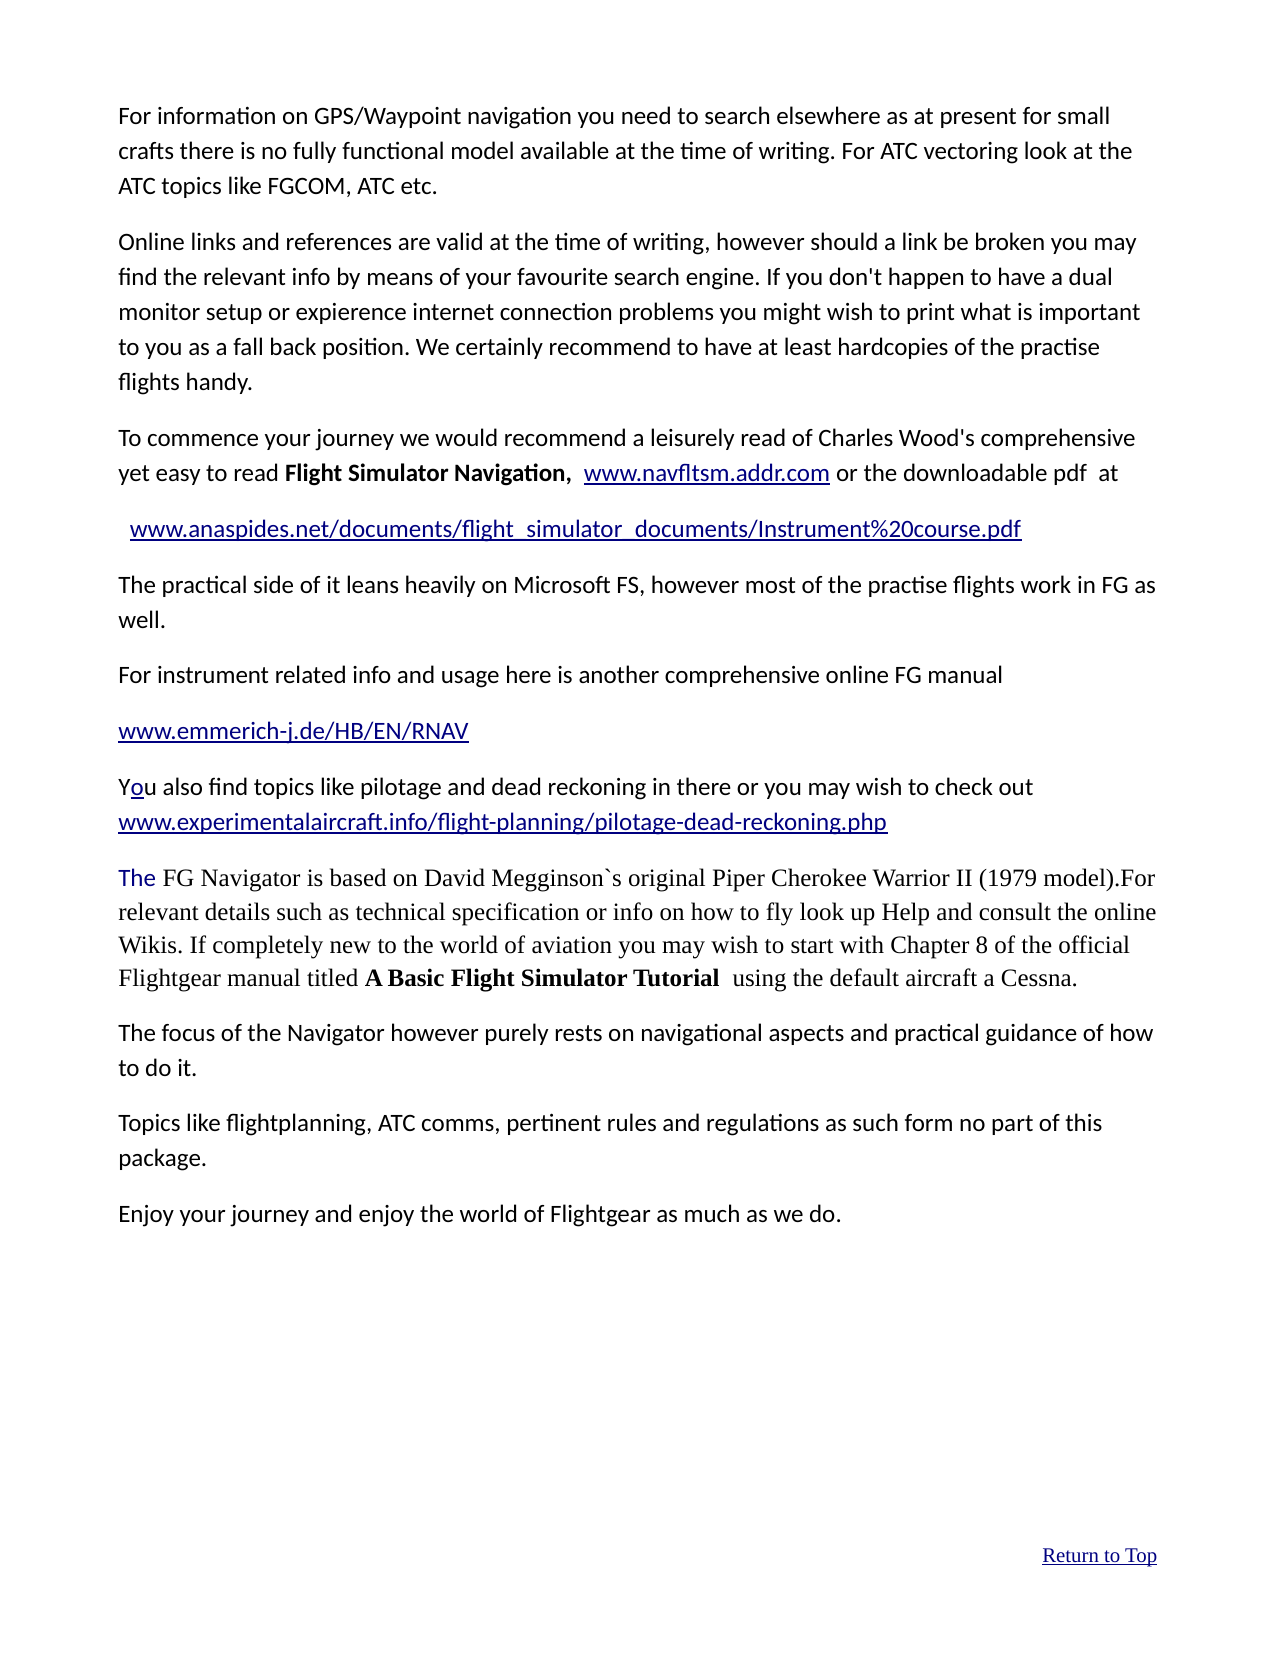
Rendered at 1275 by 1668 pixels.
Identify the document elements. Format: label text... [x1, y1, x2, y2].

text You also find topics like pilotage and dead reckoning in there or you may wish to check out www.experimentalaircraft.info/flight-planning/pilotage-dead-reckoning.php [118, 771, 1157, 837]
text Online links and references are valid at the time of writing, however should a link be broken you may find the relevant info by means of your favourite search engine. If you don't happen to have a dual monitor setup or expierence internet connection problems you might wish to print what is important to you as a fall back position. We certainly recommend to have at least hardcopies of the practise flights handy. [118, 226, 1157, 397]
text The focus of the Navigator however purely rests on navigational aspects and practical guidance of how to do it. [118, 1017, 1157, 1082]
text Topics like flightplanning, ATC comms, pertinent rules and regulations as such form no part of this package. [118, 1108, 1157, 1173]
text Enjoy your journey and enjoy the world of Flightgear as much as we do. [118, 1198, 1157, 1229]
text The practical side of it leans heavily on Microsoft FS, however most of the practise flights work in FG as well. [118, 569, 1157, 634]
text www.emmerich-j.de/HB/EN/RNAV [118, 715, 1157, 746]
text For instrument related info and usage here is another comprehensive online FG manual [118, 659, 1157, 690]
text For information on GPS/Waypoint navigation you need to search elsewhere as at present for small crafts there is no fully functional model available at the time of writing. For ATC vectoring look at the ATC topics like FGCOM, ATC etc. [118, 100, 1157, 201]
text To commence your journey we would recommend a leisurely read of Charles Wood's comprehensive yet easy to read Flight Simulator Navigation, www.navfltsm.addr.com or the downloadable pdf at [118, 422, 1157, 488]
text www.anaspides.net/documents/flight_simulator_documents/Instrument%20course.pdf [118, 513, 1157, 543]
text The FG Navigator is based on David Megginson`s original Piper Cherokee Warrior II (1979 model).For relevant details such as technical specification or info on how to fly look up Help and consult the online Wikis. If completely new to the world of aviation you may wish to start with Chapter 8 of the official Flightgear manual titled A Basic Flight Simulator Tutorial using the default aircraft a Cessna. [118, 862, 1157, 992]
